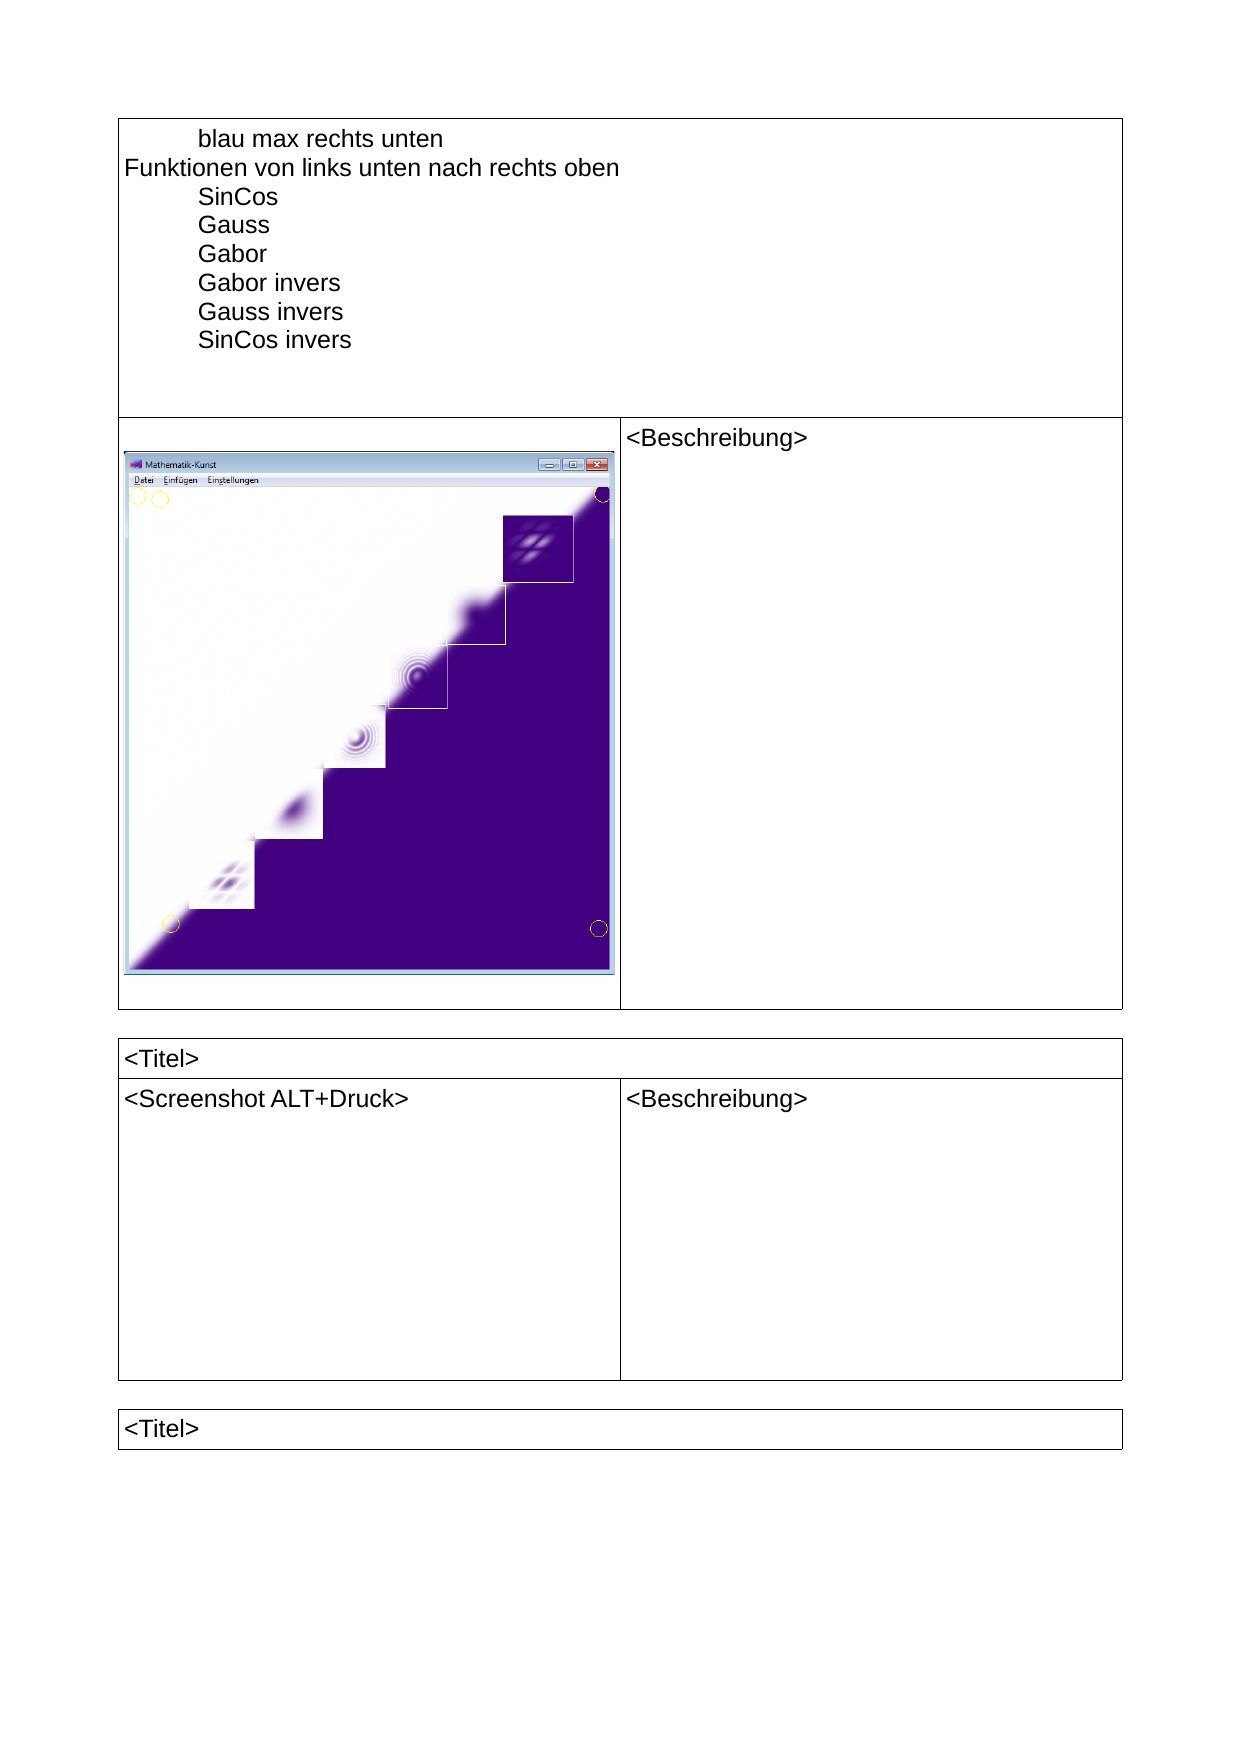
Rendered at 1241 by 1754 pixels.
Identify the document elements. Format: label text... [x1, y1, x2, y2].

table_cell [119, 418, 620, 974]
table_cell <Beschreibung> [621, 418, 1122, 1009]
table_header <Titel> [119, 1039, 1122, 1078]
table_cell <Beschreibung> [621, 1079, 1122, 1379]
table_cell [119, 975, 620, 1009]
table_header <Titel> [119, 1410, 1122, 1449]
table_cell <Screenshot ALT+Druck> [119, 1079, 620, 1379]
picture [123, 451, 615, 975]
table_header blau max rechts unten Funktionen von links unten nach rechts oben SinCos Gauss Gabor Gabor invers Gauss invers SinCos invers [119, 119, 1122, 417]
